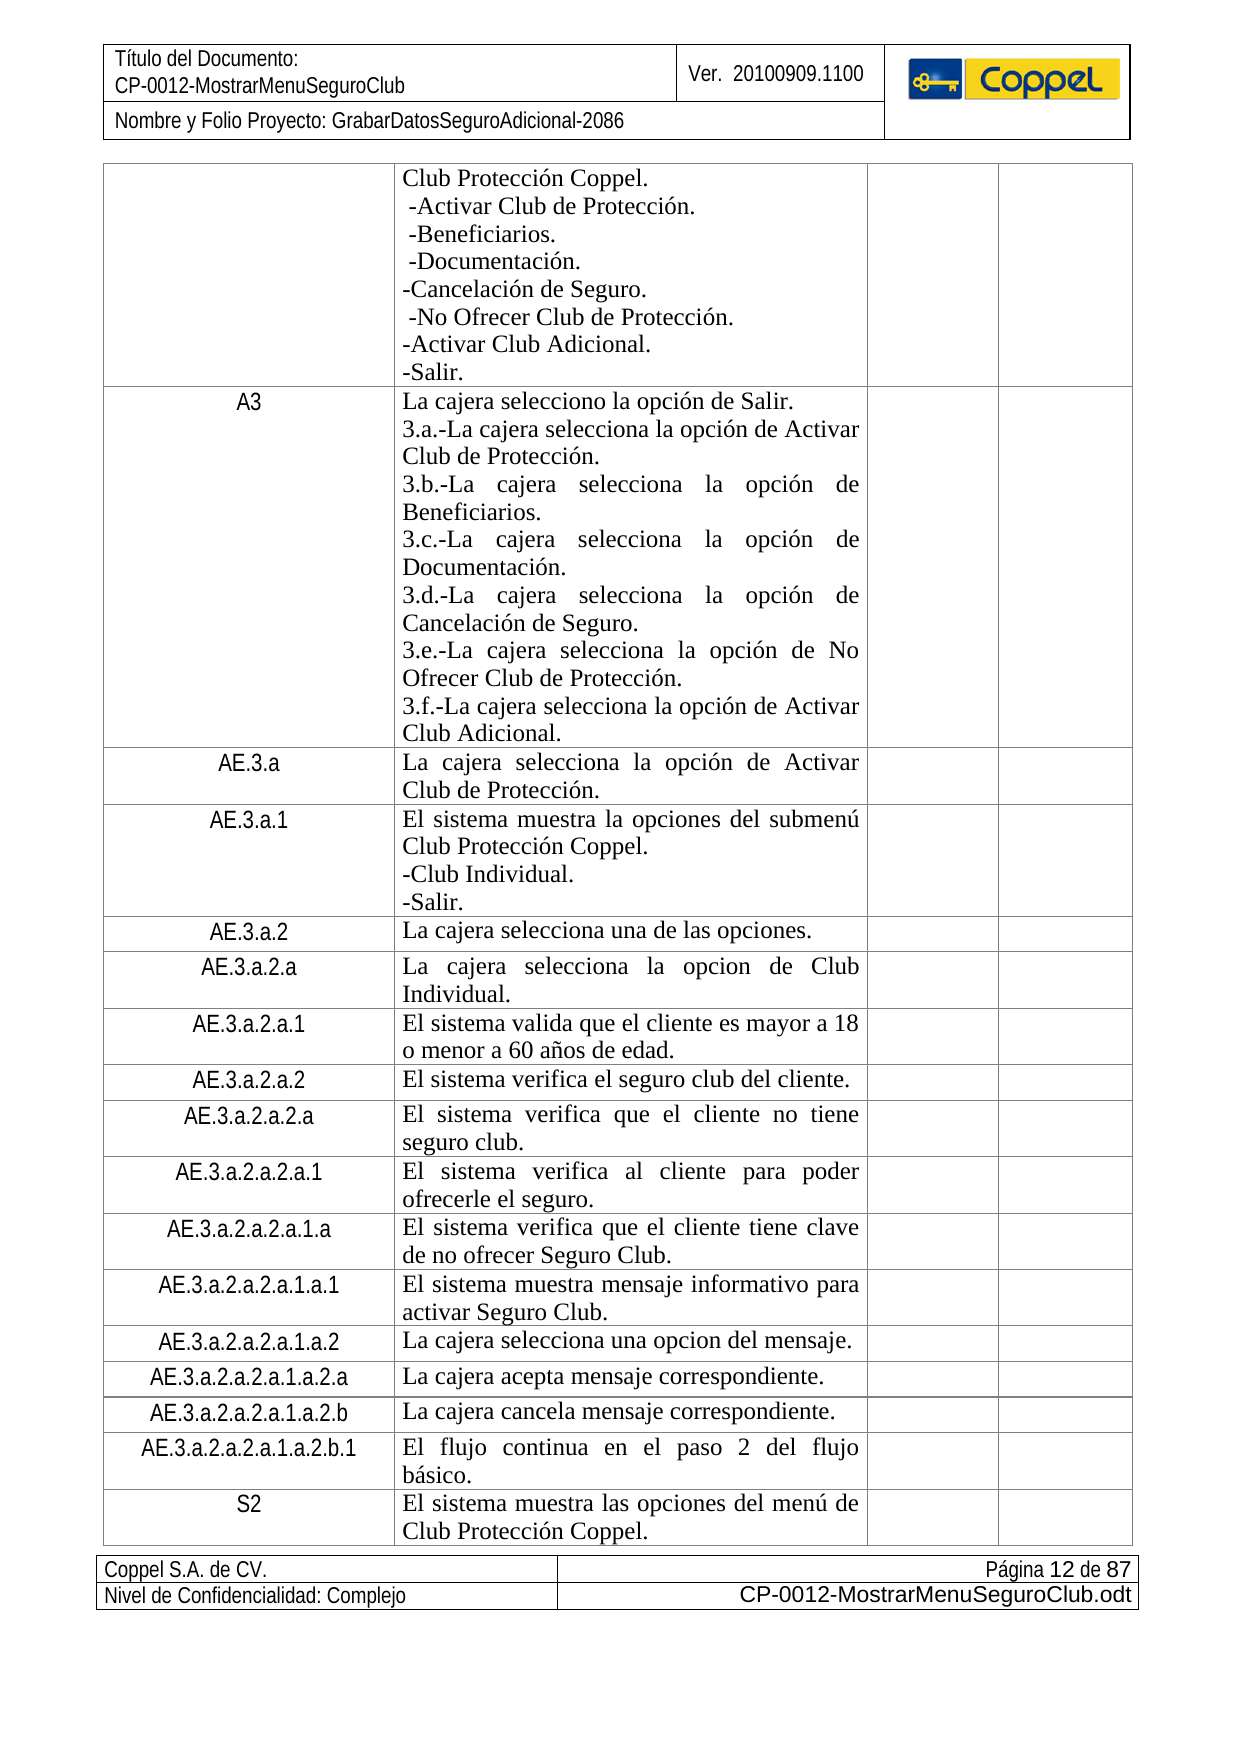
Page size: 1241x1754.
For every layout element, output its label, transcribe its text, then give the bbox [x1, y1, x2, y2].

table_cell [104, 164, 394, 386]
table_cell AE.3.a.2.a.1 [104, 1009, 394, 1064]
table_cell [868, 1270, 998, 1325]
table_cell [999, 1433, 1132, 1488]
table_cell AE.3.a.2.a [104, 952, 394, 1008]
table_cell AE.3.a.1 [104, 805, 394, 916]
table_cell La cajera selecciona una de las opciones. [395, 917, 867, 951]
table_cell [868, 387, 998, 747]
table_cell [999, 748, 1132, 804]
table_cell [999, 1326, 1132, 1361]
table_cell [999, 1214, 1132, 1269]
table_cell La cajera selecciona la opcion de Club Individual. [395, 952, 867, 1008]
table_cell [999, 1490, 1132, 1545]
table_cell El sistema muestra mensaje informativo para activar Seguro Club. [395, 1270, 867, 1325]
table_cell AE.3.a [104, 748, 394, 804]
table_cell [999, 805, 1132, 916]
table_cell [999, 164, 1132, 386]
table_cell A3 [104, 387, 394, 747]
table_cell [868, 917, 998, 951]
table_cell La cajera acepta mensaje correspondiente. [395, 1362, 867, 1396]
table_cell El sistema verifica que el cliente tiene clave de no ofrecer Seguro Club. [395, 1214, 867, 1269]
table_cell [868, 1490, 998, 1545]
table_cell [999, 1009, 1132, 1064]
table_cell [868, 952, 998, 1008]
table_cell [999, 952, 1132, 1008]
table_cell La cajera selecciono la opción de Salir. 3.a.-La cajera selecciona la opción de Activar Club de Protección. 3.b.-La cajera selecciona la opción de Beneficiarios. 3.c.-La cajera selecciona la opción de Documentación. 3.d.-La cajera selecciona la opción de Cancelación de Seguro. 3.e.-La cajera selecciona la opción de No Ofrecer Club de Protección. 3.f.-La cajera selecciona la opción de Activar Club Adicional. [395, 387, 867, 747]
table_cell [999, 1157, 1132, 1212]
table_cell La cajera cancela mensaje correspondiente. [395, 1398, 867, 1432]
table_cell El flujo continua en el paso 2 del flujo básico. [395, 1433, 867, 1488]
table_cell AE.3.a.2.a.2.a.1.a.1 [104, 1270, 394, 1325]
table_cell [868, 1009, 998, 1064]
table_cell El sistema muestra la opciones del submenú Club Protección Coppel. -Club Individual. -Salir. [395, 805, 867, 916]
table_cell [868, 748, 998, 804]
table_cell La cajera selecciona una opcion del mensaje. [395, 1326, 867, 1361]
table_cell [999, 387, 1132, 747]
table_cell [868, 1398, 998, 1432]
table_cell S2 [104, 1490, 394, 1545]
table_cell El sistema valida que el cliente es mayor a 18 o menor a 60 años de edad. [395, 1009, 867, 1064]
table_cell [999, 1398, 1132, 1432]
table_cell AE.3.a.2.a.2.a.1 [104, 1157, 394, 1212]
table_cell [868, 1214, 998, 1269]
table_cell AE.3.a.2.a.2 [104, 1065, 394, 1099]
table_cell [868, 1101, 998, 1156]
table_cell AE.3.a.2.a.2.a.1.a.2.a [104, 1362, 394, 1396]
table_cell [868, 1065, 998, 1099]
table_cell [868, 1326, 998, 1361]
table_cell [868, 164, 998, 386]
table_cell Club Protección Coppel. -Activar Club de Protección. -Beneficiarios. -Documentación. -Cancelación de Seguro. -No Ofrecer Club de Protección. -Activar Club Adicional. -Salir. [395, 164, 867, 386]
table_cell AE.3.a.2 [104, 917, 394, 951]
table_cell AE.3.a.2.a.2.a.1.a [104, 1214, 394, 1269]
table_cell [868, 1433, 998, 1488]
table_cell AE.3.a.2.a.2.a.1.a.2.b.1 [104, 1433, 394, 1488]
table_cell AE.3.a.2.a.2.a [104, 1101, 394, 1156]
table_cell [999, 1065, 1132, 1099]
table_cell [868, 1362, 998, 1396]
table_cell La cajera selecciona la opción de Activar Club de Protección. [395, 748, 867, 804]
table_cell [868, 805, 998, 916]
table_cell [999, 1101, 1132, 1156]
table_cell AE.3.a.2.a.2.a.1.a.2.b [104, 1398, 394, 1432]
table_cell El sistema verifica el seguro club del cliente. [395, 1065, 867, 1099]
table_cell [999, 1270, 1132, 1325]
table_cell El sistema muestra las opciones del menú de Club Protección Coppel. [395, 1490, 867, 1545]
table_cell El sistema verifica que el cliente no tiene seguro club. [395, 1101, 867, 1156]
table_cell El sistema verifica al cliente para poder ofrecerle el seguro. [395, 1157, 867, 1212]
table_cell [999, 1362, 1132, 1396]
table_cell AE.3.a.2.a.2.a.1.a.2 [104, 1326, 394, 1361]
table_cell [868, 1157, 998, 1212]
table_cell [999, 917, 1132, 951]
